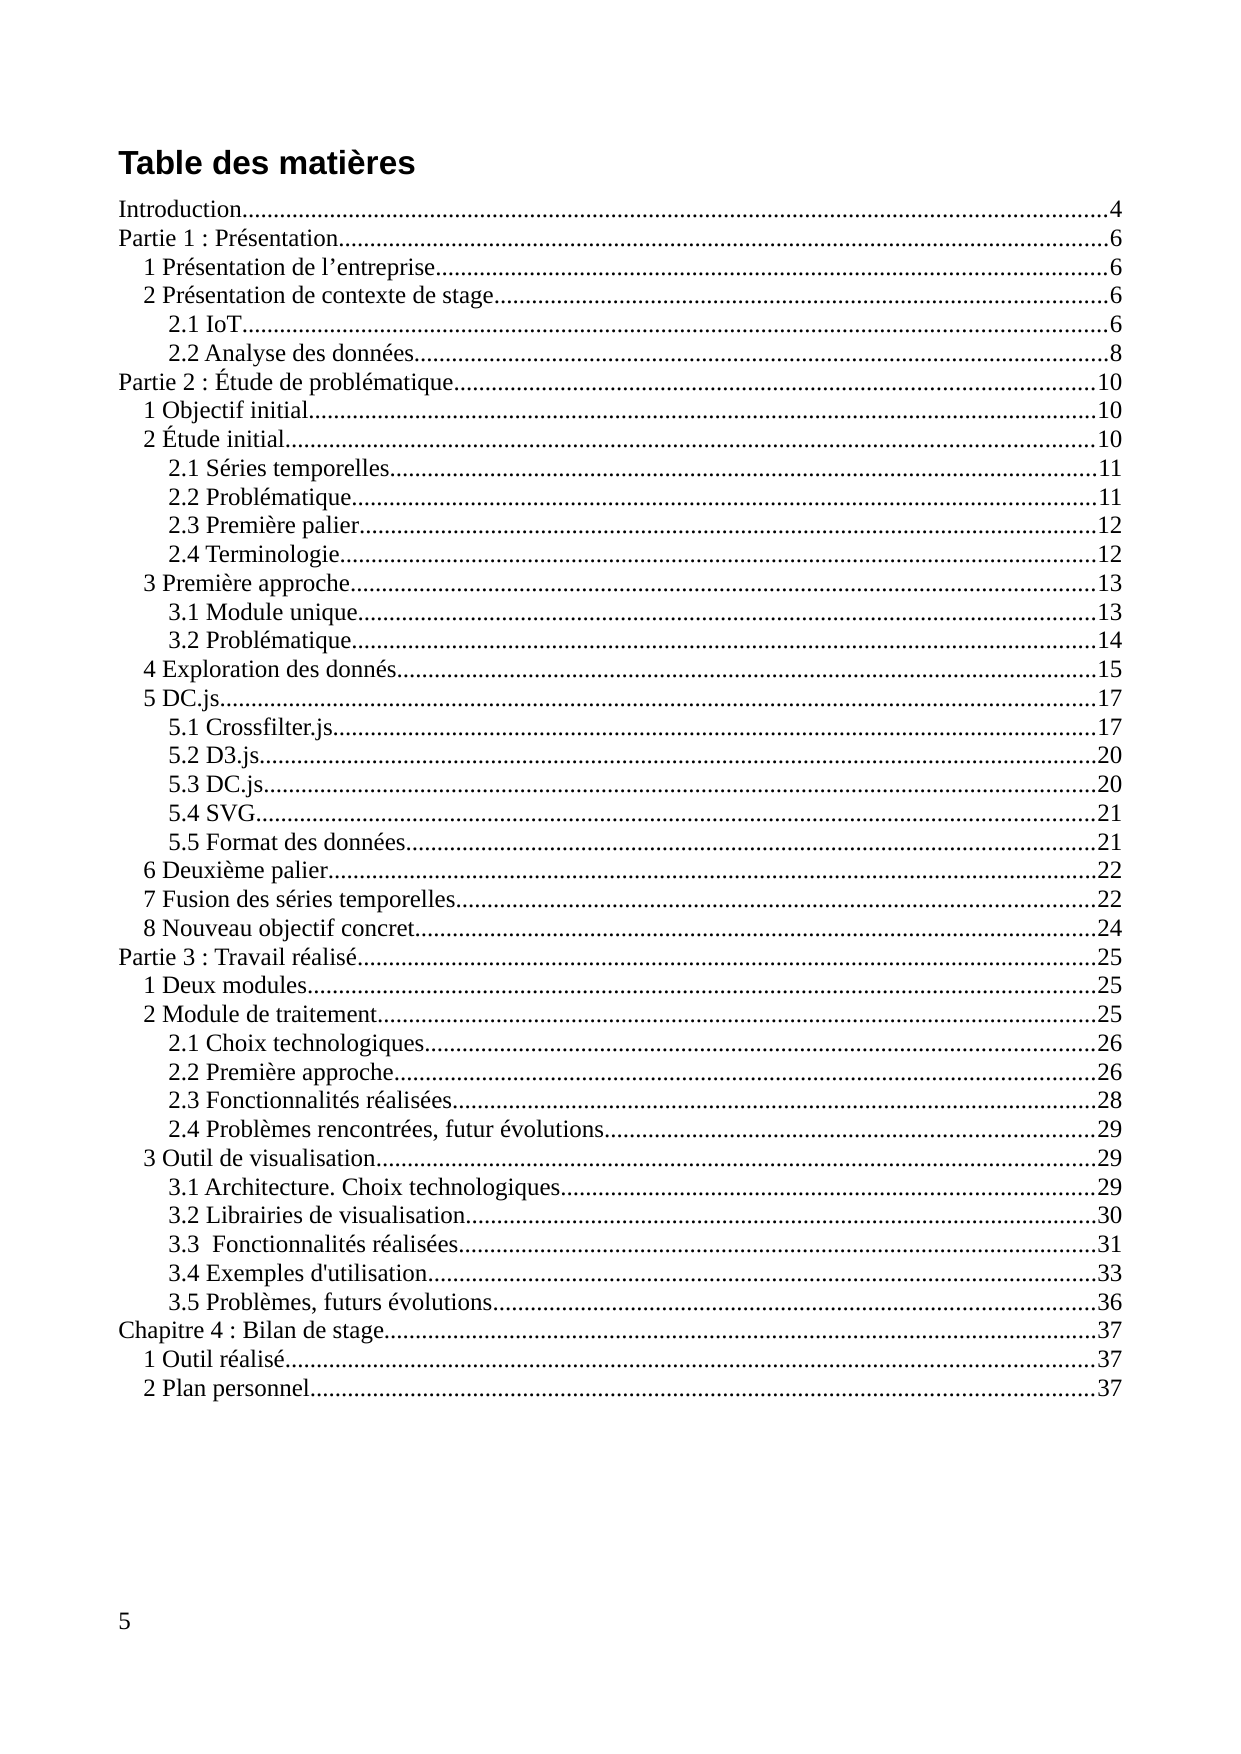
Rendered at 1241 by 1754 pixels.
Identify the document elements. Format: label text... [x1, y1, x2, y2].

text 2 Module de traitement 25 [118, 999, 1122, 1028]
text Introduction 4 [118, 194, 1122, 223]
text Chapitre 4 : Bilan de stage 37 [118, 1315, 1122, 1344]
text 3.2 Problématique 14 [118, 625, 1122, 654]
text 5.3 DC.js 20 [118, 769, 1122, 798]
text Partie 3 : Travail réalisé 25 [118, 942, 1122, 970]
text 5 DC.js 17 [118, 683, 1122, 712]
text Partie 1 : Présentation 6 [118, 223, 1122, 252]
text 5.4 SVG 21 [118, 798, 1122, 827]
text 3.1 Module unique 13 [118, 597, 1122, 625]
text 2.3 Première palier 12 [118, 510, 1122, 539]
text 2 Plan personnel 37 [118, 1373, 1122, 1402]
text 3 Première approche 13 [118, 568, 1122, 597]
text 5.5 Format des données 21 [118, 827, 1122, 855]
subtitle Table des matières [118, 143, 1122, 182]
text 2.1 Séries temporelles 11 [118, 453, 1122, 482]
text 2.4 Problèmes rencontrées, futur évolutions 29 [118, 1114, 1122, 1143]
text 1 Objectif initial 10 [118, 395, 1122, 424]
text 2 Étude initial 10 [118, 424, 1122, 453]
text 7 Fusion des séries temporelles 22 [118, 884, 1122, 913]
text 4 Exploration des donnés 15 [118, 654, 1122, 683]
text 1 Deux modules 25 [118, 970, 1122, 999]
text 3.2 Librairies de visualisation 30 [118, 1200, 1122, 1229]
text 2.3 Fonctionnalités réalisées 28 [118, 1085, 1122, 1114]
text 2.2 Analyse des données 8 [118, 338, 1122, 367]
text 3.3 Fonctionnalités réalisées 31 [118, 1229, 1122, 1258]
text 2.2 Problématique 11 [118, 482, 1122, 510]
text 2.4 Terminologie 12 [118, 539, 1122, 568]
text 8 Nouveau objectif concret 24 [118, 913, 1122, 942]
text 2 Présentation de contexte de stage 6 [118, 280, 1122, 309]
text 5.1 Crossfilter.js 17 [118, 712, 1122, 740]
text Partie 2 : Étude de problématique 10 [118, 367, 1122, 395]
text 3 Outil de visualisation 29 [118, 1143, 1122, 1172]
text 1 Outil réalisé 37 [118, 1344, 1122, 1373]
text 6 Deuxième palier 22 [118, 855, 1122, 884]
text 1 Présentation de l’entreprise 6 [118, 252, 1122, 280]
text 2.1 IoT 6 [118, 309, 1122, 338]
text 3.5 Problèmes, futurs évolutions 36 [118, 1287, 1122, 1315]
text 3.1 Architecture. Choix technologiques 29 [118, 1172, 1122, 1200]
text 2.1 Choix technologiques 26 [118, 1028, 1122, 1057]
text 5.2 D3.js 20 [118, 740, 1122, 769]
text 2.2 Première approche 26 [118, 1057, 1122, 1085]
text 3.4 Exemples d'utilisation 33 [118, 1258, 1122, 1287]
